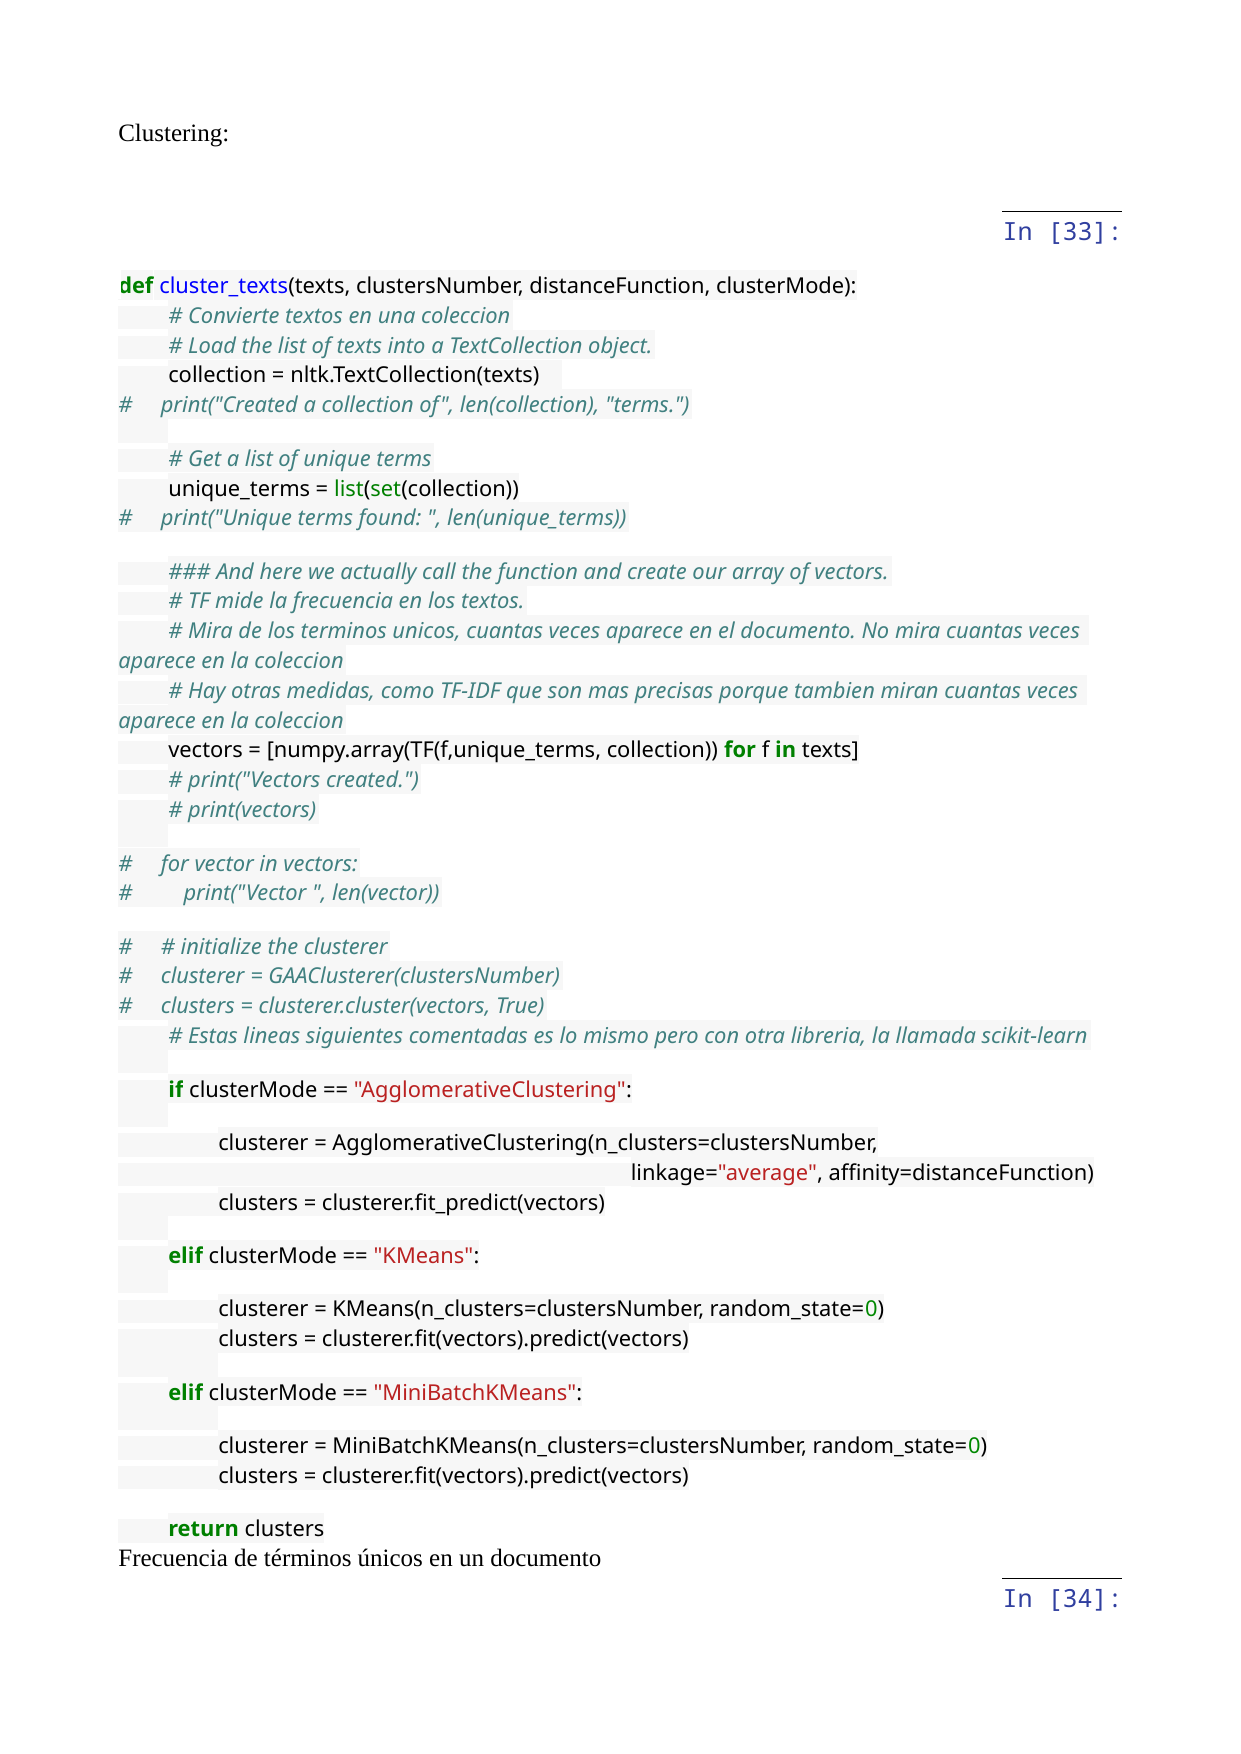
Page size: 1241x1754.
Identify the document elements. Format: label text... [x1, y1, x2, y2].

text ​ [118, 532, 1122, 556]
text # print("Created a collection of", len(collection), "terms.") [118, 389, 1122, 419]
text Frecuencia de términos únicos en un documento [118, 1543, 1122, 1572]
text # Hay otras medidas, como TF-IDF que son mas precisas porque tambien miran cuantas veces aparece en la coleccion [118, 675, 1122, 734]
text # for vector in vectors: [118, 847, 1122, 877]
text In [34]: [118, 1578, 1122, 1615]
text # Load the list of texts into a TextCollection object. [118, 330, 1122, 359]
text ​ [118, 1490, 1122, 1513]
text clusterer = MiniBatchKMeans(n_clusters=clustersNumber, random_state=0) [118, 1430, 1122, 1460]
text # print("Vector ", len(vector)) [118, 877, 1122, 907]
text vectors = [numpy.array(TF(f,unique_terms, collection)) for f in texts] [118, 734, 1122, 764]
text # Get a list of unique terms [118, 443, 1122, 472]
text # Convierte textos en una coleccion [118, 300, 1122, 330]
text def cluster_texts(texts, clustersNumber, distanceFunction, clusterMode): [118, 270, 1122, 300]
text clusters = clusterer.fit(vectors).predict(vectors) [118, 1460, 1122, 1490]
text elif clusterMode == "KMeans": [118, 1240, 1122, 1270]
text ### And here we actually call the function and create our array of vectors. [118, 556, 1122, 586]
text ​ [118, 907, 1122, 931]
text clusterer = KMeans(n_clusters=clustersNumber, random_state=0) [118, 1293, 1122, 1323]
text # clusters = clusterer.cluster(vectors, True) [118, 990, 1122, 1020]
text # Mira de los terminos unicos, cuantas veces aparece en el documento. No mira cuantas veces aparece en la coleccion [118, 615, 1122, 675]
text clusters = clusterer.fit(vectors).predict(vectors) [118, 1323, 1122, 1353]
text # print(vectors) [118, 794, 1122, 824]
text # print("Vectors created.") [118, 764, 1122, 794]
text linkage="average", affinity=distanceFunction) [118, 1157, 1122, 1187]
text if clusterMode == "AgglomerativeClustering": [118, 1073, 1122, 1103]
text clusters = clusterer.fit_predict(vectors) [118, 1187, 1122, 1216]
text # Estas lineas siguientes comentadas es lo mismo pero con otra libreria, la llamada scikit-learn [118, 1020, 1122, 1050]
text elif clusterMode == "MiniBatchKMeans": [118, 1377, 1122, 1406]
text collection = nltk.TextCollection(texts) [118, 359, 1122, 389]
text unique_terms = list(set(collection)) [118, 472, 1122, 502]
text # clusterer = GAAClusterer(clustersNumber) [118, 961, 1122, 990]
text clusterer = AgglomerativeClustering(n_clusters=clustersNumber, [118, 1127, 1122, 1157]
text # TF mide la frecuencia en los textos. [118, 586, 1122, 615]
text # print("Unique terms found: ", len(unique_terms)) [118, 502, 1122, 532]
text In [33]: [118, 211, 1122, 248]
text Clustering: [118, 118, 1122, 147]
text # # initialize the clusterer [118, 931, 1122, 961]
text return clusters [118, 1513, 1122, 1543]
